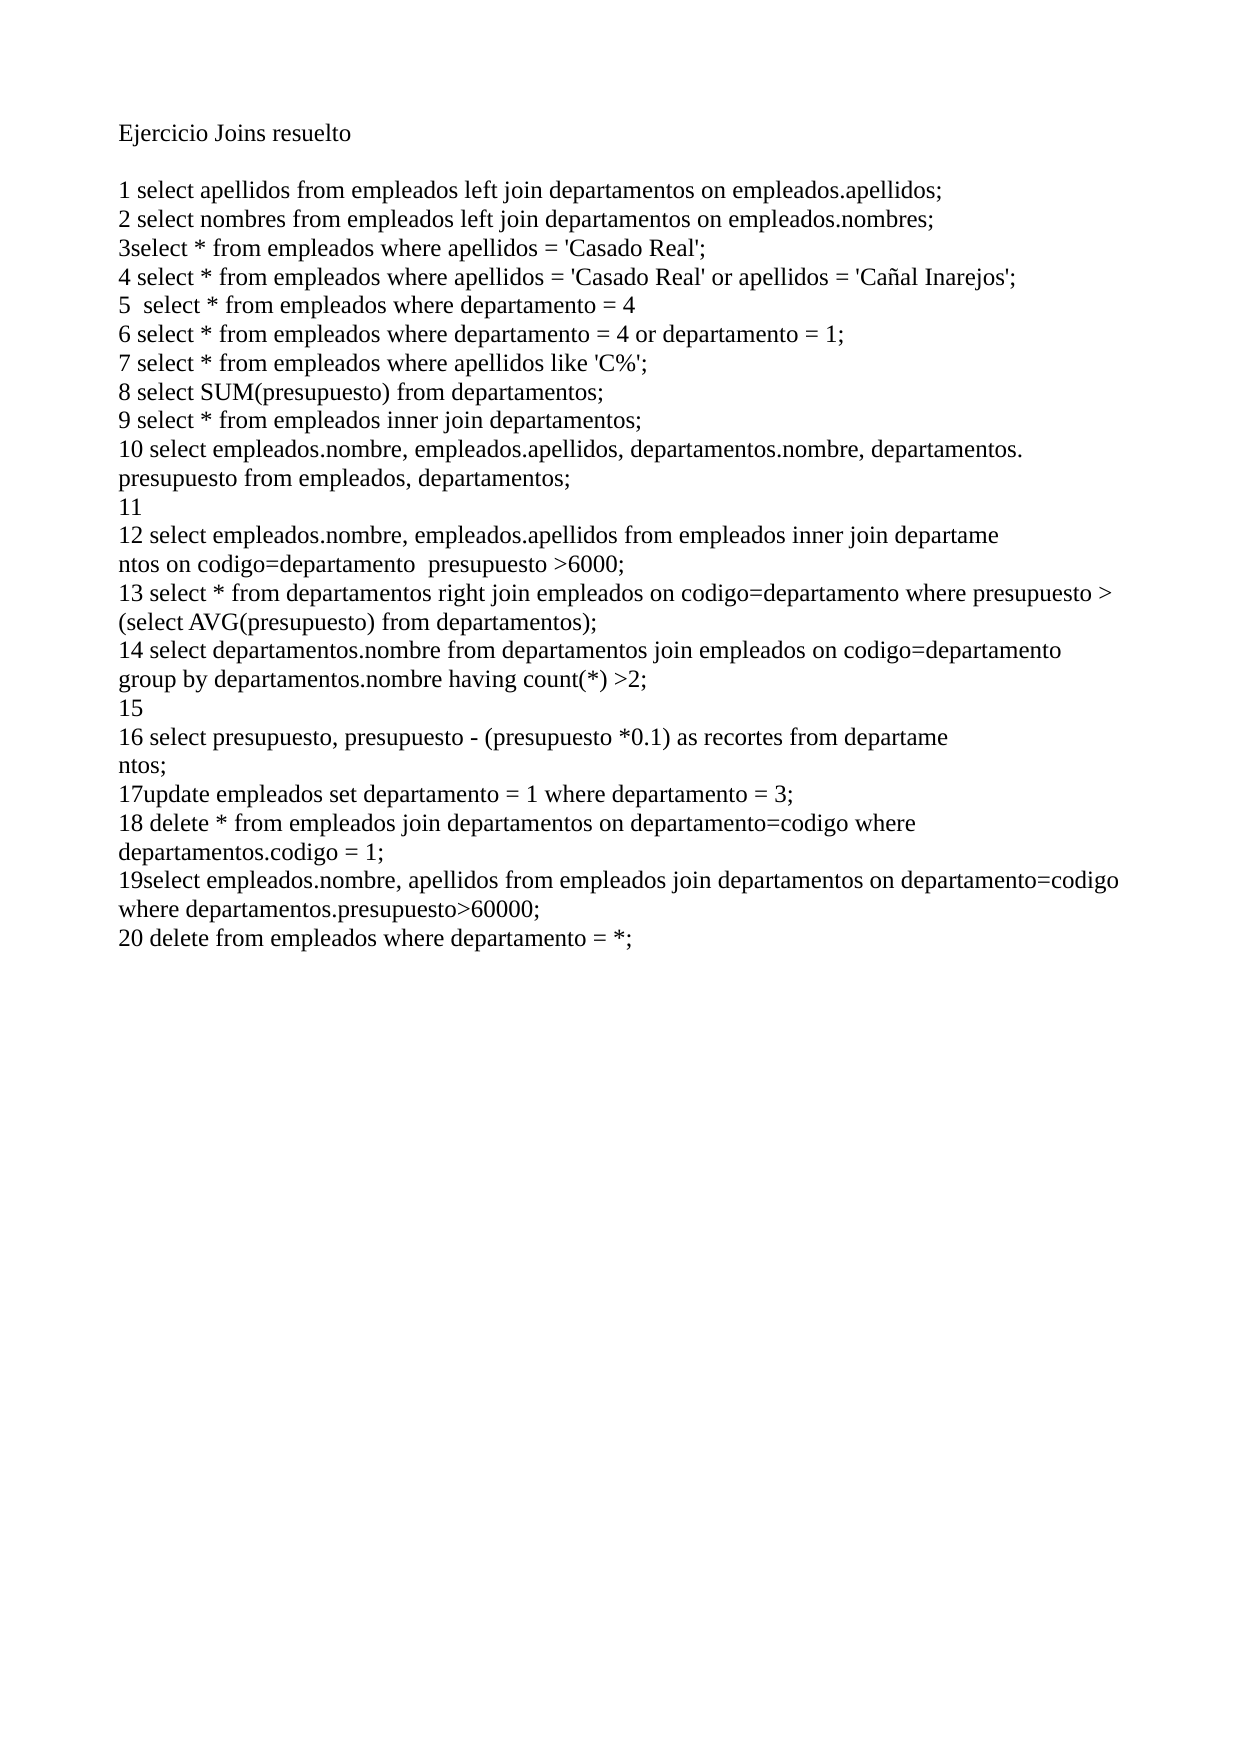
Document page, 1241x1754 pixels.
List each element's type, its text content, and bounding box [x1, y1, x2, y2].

text 16 select presupuesto, presupuesto - (presupuesto *0.1) as recortes from departame [118, 722, 1122, 751]
text 9 select * from empleados inner join departamentos; [118, 406, 1122, 434]
text 1 select apellidos from empleados left join departamentos on empleados.apellidos; [118, 176, 1122, 204]
text 19select empleados.nombre, apellidos from empleados join departamentos on departamento=codigo where departamentos.presupuesto>60000; [118, 866, 1122, 923]
text 17update empleados set departamento = 1 where departamento = 3; [118, 779, 1122, 808]
text 11 [118, 492, 1122, 521]
text ntos on codigo=departamento presupuesto >6000; [118, 549, 1122, 578]
text 3select * from empleados where apellidos = 'Casado Real'; [118, 233, 1122, 262]
text 18 delete * from empleados join departamentos on departamento=codigo where departamentos.codigo = 1; [118, 808, 1122, 866]
text 6 select * from empleados where departamento = 4 or departamento = 1; [118, 319, 1122, 348]
text 4 select * from empleados where apellidos = 'Casado Real' or apellidos = 'Cañal Inarejos'; [118, 262, 1122, 291]
text 7 select * from empleados where apellidos like 'C%'; [118, 348, 1122, 377]
text ntos; [118, 751, 1122, 779]
text 10 select empleados.nombre, empleados.apellidos, departamentos.nombre, departamentos. presupuesto from empleados, departamentos; [118, 434, 1122, 492]
text 14 select departamentos.nombre from departamentos join empleados on codigo=departamento group by departamentos.nombre having count(*) >2; [118, 636, 1122, 693]
text 12 select empleados.nombre, empleados.apellidos from empleados inner join departame [118, 521, 1122, 549]
text 5 select * from empleados where departamento = 4 [118, 291, 1122, 319]
text 15 [118, 693, 1122, 722]
text 2 select nombres from empleados left join departamentos on empleados.nombres; [118, 204, 1122, 233]
text 8 select SUM(presupuesto) from departamentos; [118, 377, 1122, 406]
text 20 delete from empleados where departamento = *; [118, 923, 1122, 952]
text Ejercicio Joins resuelto [118, 118, 1122, 147]
text 13 select * from departamentos right join empleados on codigo=departamento where presupuesto > (select AVG(presupuesto) from departamentos); [118, 578, 1122, 636]
